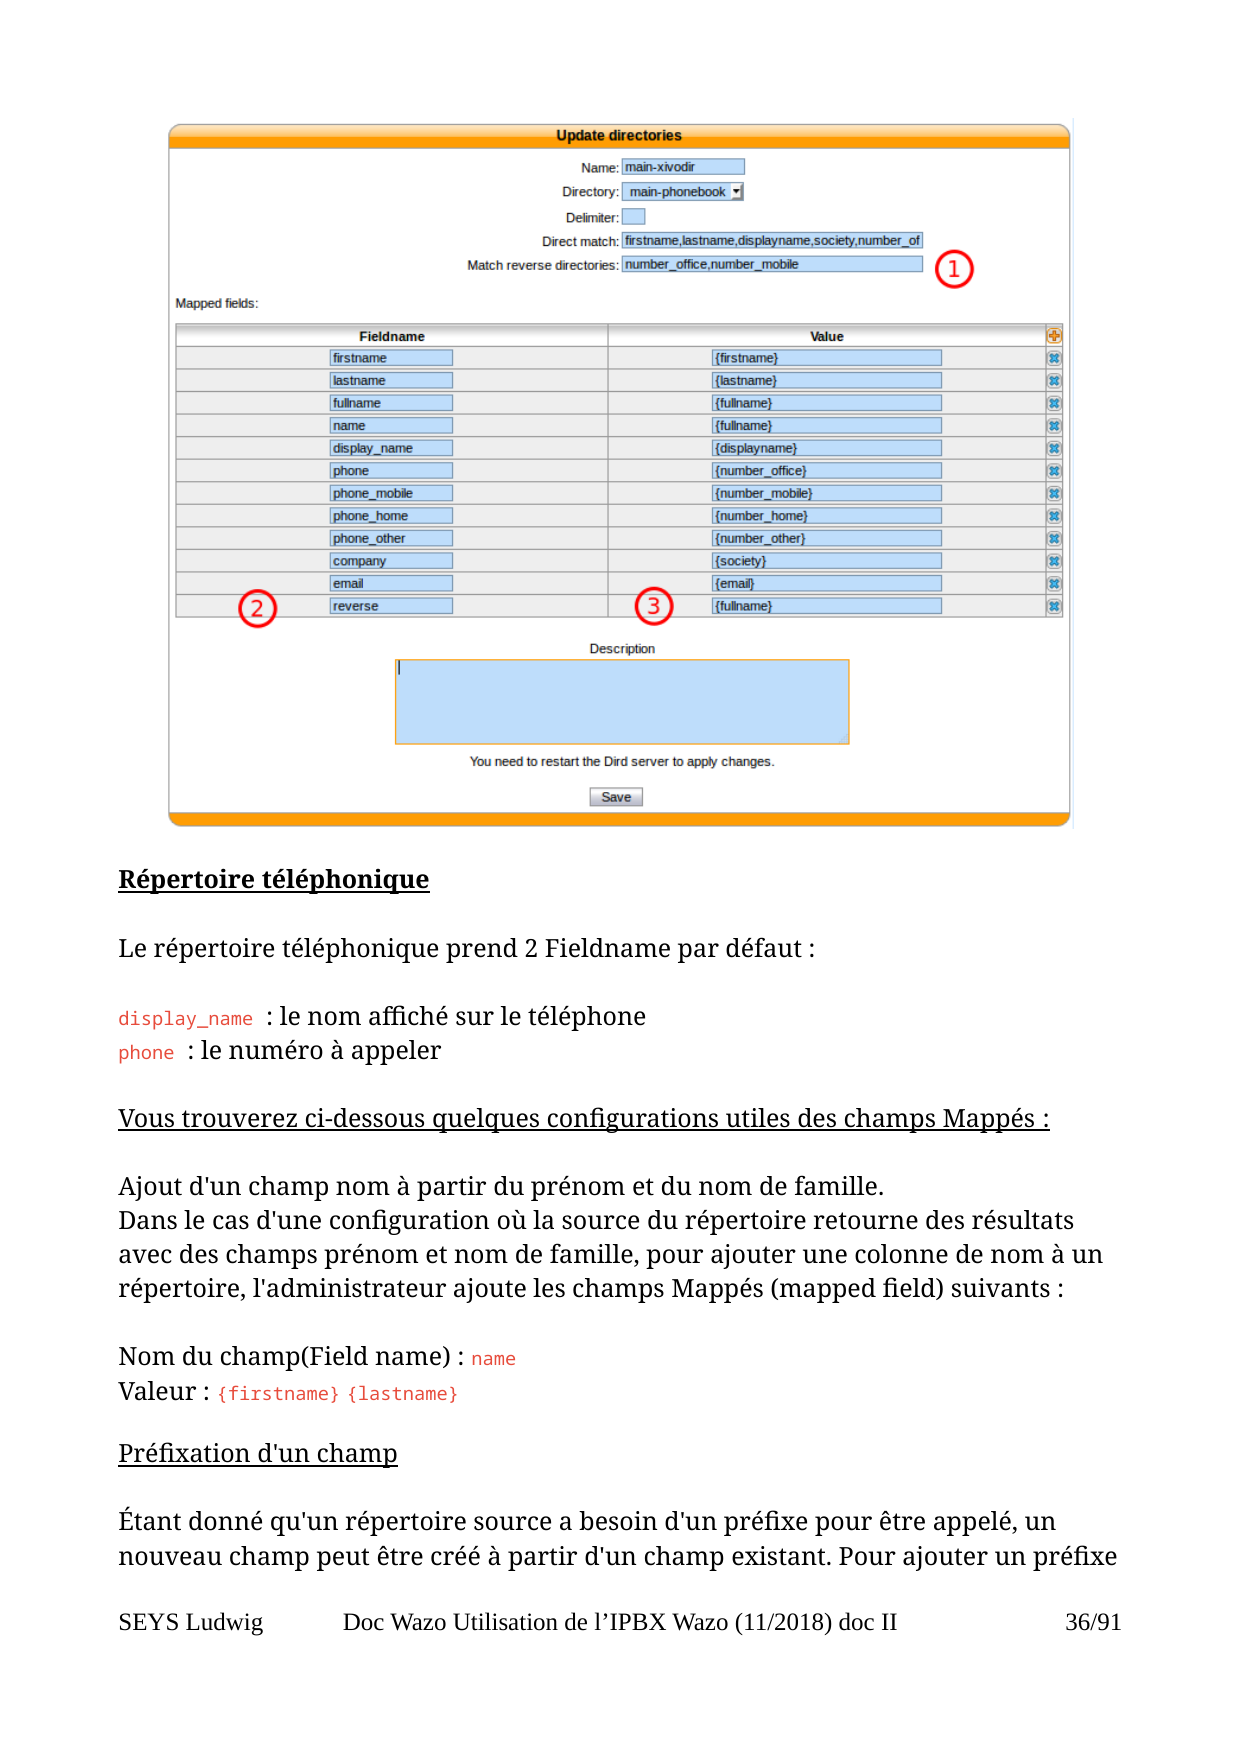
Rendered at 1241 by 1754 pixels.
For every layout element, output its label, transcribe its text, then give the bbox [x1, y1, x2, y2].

text Nom du champ(Field name) : name [118, 1339, 1122, 1373]
text Vous trouverez ci-dessous quelques configurations utiles des champs Mappés : [118, 1101, 1122, 1135]
text Valeur : {firstname} {lastname} [118, 1373, 1122, 1407]
text Ajout d'un champ nom à partir du prénom et du nom de famille. [118, 1169, 1122, 1203]
text display_name : le nom affiché sur le téléphone [118, 998, 1122, 1032]
text Répertoire téléphonique [118, 862, 1122, 896]
text Dans le cas d'une configuration où la source du répertoire retourne des résultats avec des champs prénom et nom de famille, pour ajouter une colonne de nom à un répertoire, l'administrateur ajoute les champs Mappés (mapped field) suivants : [118, 1203, 1122, 1305]
text phone : le numéro à appeler [118, 1032, 1122, 1067]
picture [166, 118, 1074, 829]
text Le répertoire téléphonique prend 2 Fieldname par défaut : [118, 930, 1122, 964]
text Étant donné qu'un répertoire source a besoin d'un préfixe pour être appelé, un nouveau champ peut être créé à partir d'un champ existant. Pour ajouter un préfixe [118, 1504, 1122, 1572]
text Préfixation d'un champ [118, 1436, 1122, 1470]
